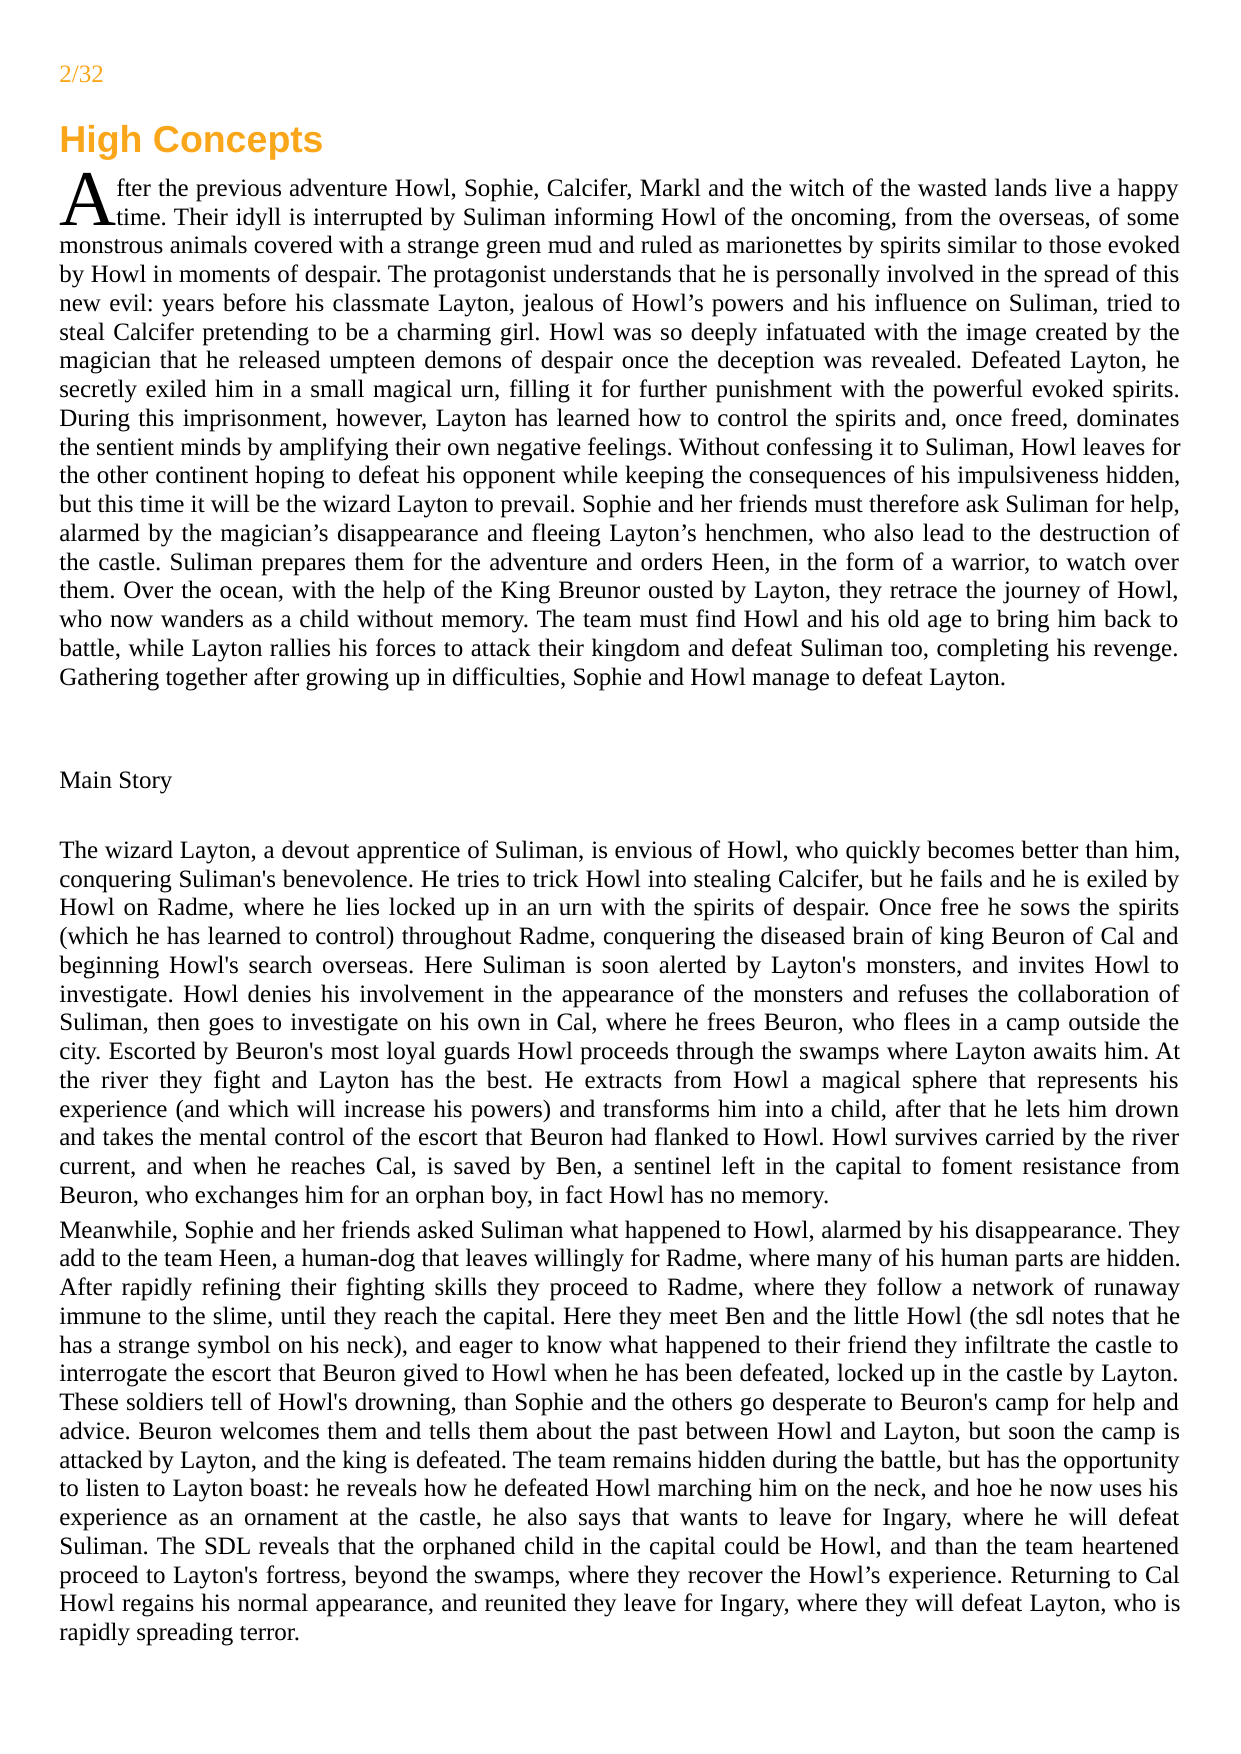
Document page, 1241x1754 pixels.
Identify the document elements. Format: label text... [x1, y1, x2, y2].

text After the previous adventure Howl, Sophie, Calcifer, Markl and the witch of the wasted lands live a happy time. Their idyll is interrupted by Suliman informing Howl of the oncoming, from the overseas, of some monstrous animals covered with a strange green mud and ruled as marionettes by spirits similar to those evoked by Howl in moments of despair. The protagonist understands that he is personally involved in the spread of this new evil: years before his classmate Layton, jealous of Howl’s powers and his influence on Suliman, tried to steal Calcifer pretending to be a charming girl. Howl was so deeply infatuated with the image created by the magician that he released umpteen demons of despair once the deception was revealed. Defeated Layton, he secretly exiled him in a small magical urn, filling it for further punishment with the powerful evoked spirits. During this imprisonment, however, Layton has learned how to control the spirits and, once freed, dominates the sentient minds by amplifying their own negative feelings. Without confessing it to Suliman, Howl leaves for the other continent hoping to defeat his opponent while keeping the consequences of his impulsiveness hidden, but this time it will be the wizard Layton to prevail. Sophie and her friends must therefore ask Suliman for help, alarmed by the magician’s disappearance and fleeing Layton’s henchmen, who also lead to the destruction of the castle. Suliman prepares them for the adventure and orders Heen, in the form of a warrior, to watch over them. Over the ocean, with the help of the King Breunor ousted by Layton, they retrace the journey of Howl, who now wanders as a child without memory. The team must find Howl and his old age to bring him back to battle, while Layton rallies his forces to attack their kingdom and defeat Suliman too, completing his revenge. Gathering together after growing up in difficulties, Sophie and Howl manage to defeat Layton. [59, 173, 1181, 690]
text Main Story [59, 766, 1181, 794]
text Meanwhile, Sophie and her friends asked Suliman what happened to Howl, alarmed by his disappearance. They add to the team Heen, a human-dog that leaves willingly for Radme, where many of his human parts are hidden. After rapidly refining their fighting skills they proceed to Radme, where they follow a network of runaway immune to the slime, until they reach the capital. Here they meet Ben and the little Howl (the sdl notes that he has a strange symbol on his neck), and eager to know what happened to their friend they infiltrate the castle to interrogate the escort that Beuron gived to Howl when he has been defeated, locked up in the castle by Layton. These soldiers tell of Howl's drowning, than Sophie and the others go desperate to Beuron's camp for help and advice. Beuron welcomes them and tells them about the past between Howl and Layton, but soon the camp is attacked by Layton, and the king is defeated. The team remains hidden during the battle, but has the opportunity to listen to Layton boast: he reveals how he defeated Howl marching him on the neck, and hoe he now uses his experience as an ornament at the castle, he also says that wants to leave for Ingary, where he will defeat Suliman. The SDL reveals that the orphaned child in the capital could be Howl, and than the team heartened proceed to Layton's fortress, beyond the swamps, where they recover the Howl’s experience. Returning to Cal Howl regains his normal appearance, and reunited they leave for Ingary, where they will defeat Layton, who is rapidly spreading terror. [59, 1215, 1181, 1646]
subtitle High Concepts [59, 117, 1181, 160]
text The wizard Layton, a devout apprentice of Suliman, is envious of Howl, who quickly becomes better than him, conquering Suliman's benevolence. He tries to trick Howl into stealing Calcifer, but he fails and he is exiled by Howl on Radme, where he lies locked up in an urn with the spirits of despair. Once free he sows the spirits (which he has learned to control) throughout Radme, conquering the diseased brain of king Beuron of Cal and beginning Howl's search overseas. Here Suliman is soon alerted by Layton's monsters, and invites Howl to investigate. Howl denies his involvement in the appearance of the monsters and refuses the collaboration of Suliman, then goes to investigate on his own in Cal, where he frees Beuron, who flees in a camp outside the city. Escorted by Beuron's most loyal guards Howl proceeds through the swamps where Layton awaits him. At the river they fight and Layton has the best. He extracts from Howl a magical sphere that represents his experience (and which will increase his powers) and transforms him into a child, after that he lets him drown and takes the mental control of the escort that Beuron had flanked to Howl. Howl survives carried by the river current, and when he reaches Cal, is saved by Ben, a sentinel left in the capital to foment resistance from Beuron, who exchanges him for an orphan boy, in fact Howl has no memory. [59, 835, 1181, 1209]
